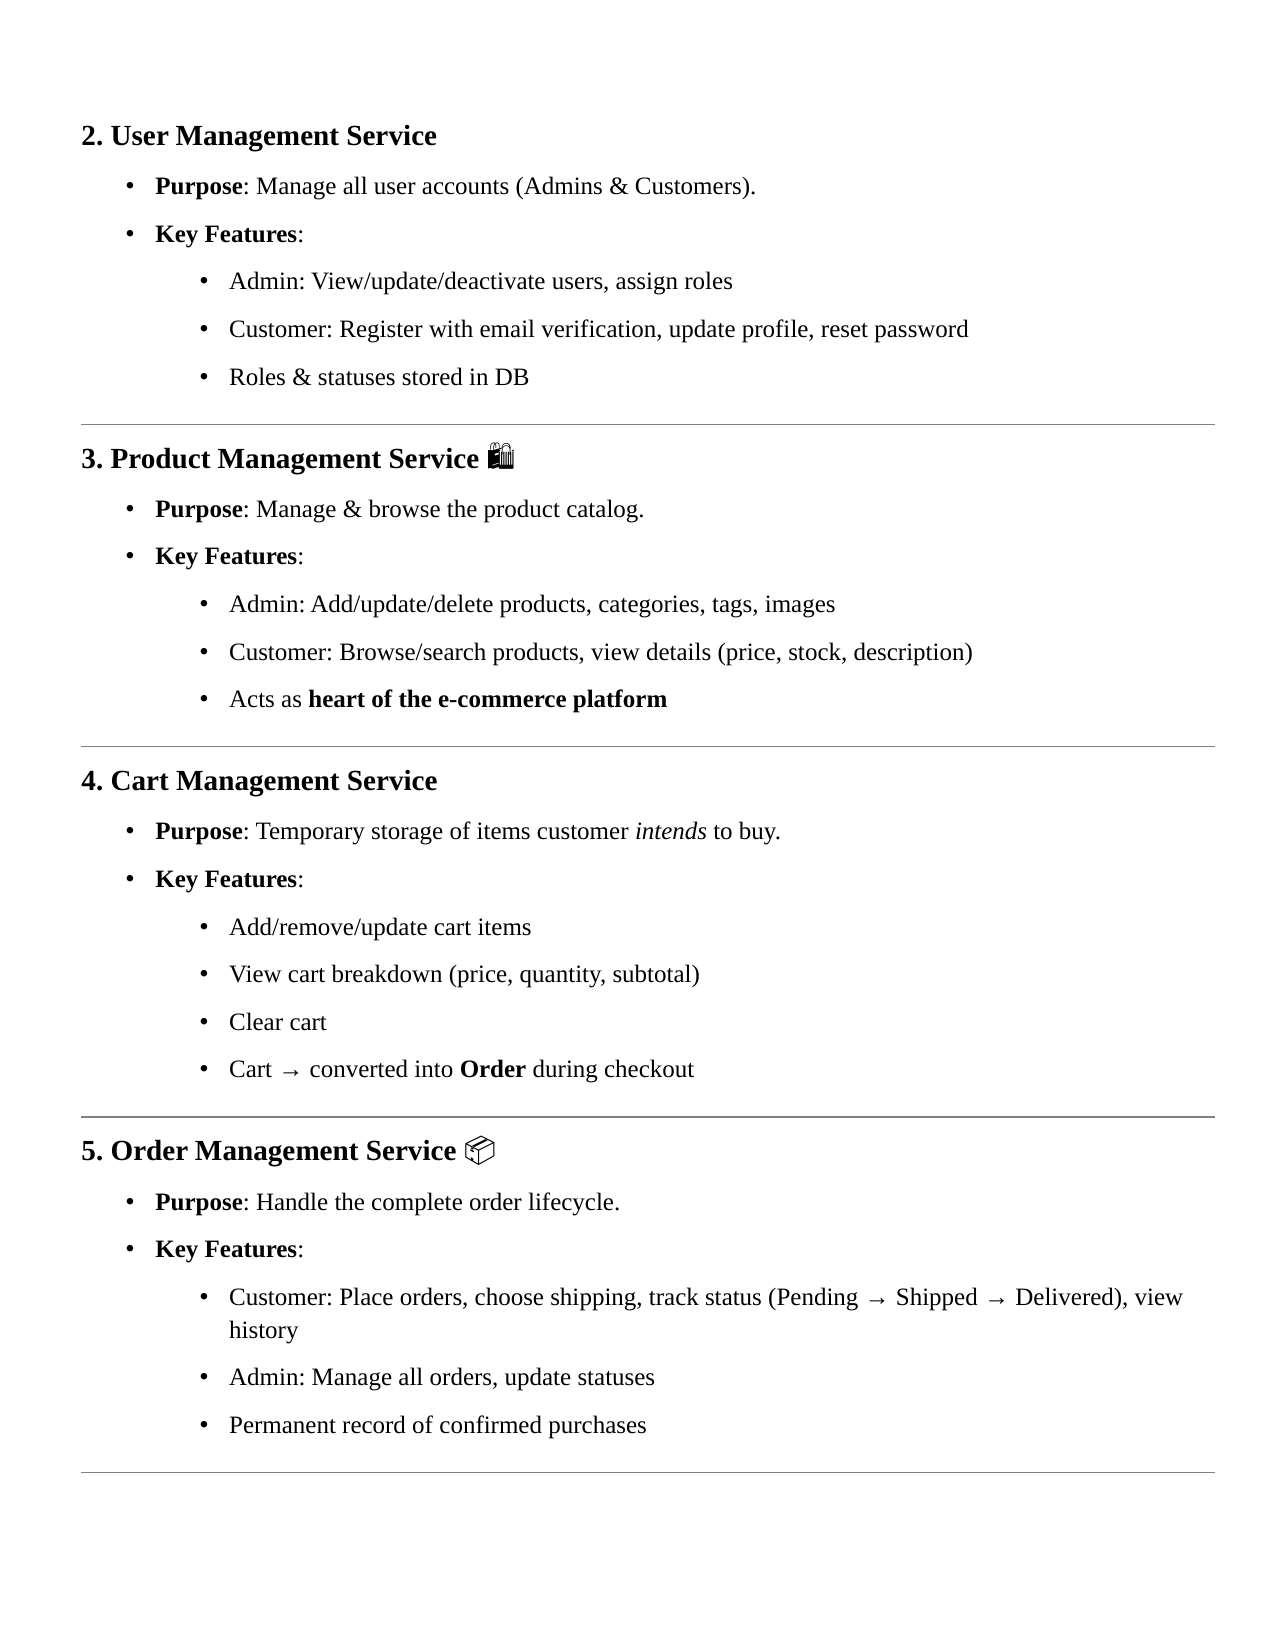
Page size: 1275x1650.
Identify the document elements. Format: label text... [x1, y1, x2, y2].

list Purpose: Manage all user accounts (Admins & Customers). [126, 171, 1215, 200]
subtitle 5. Order Management Service 📦 [81, 1133, 1215, 1167]
list Permanent record of confirmed purchases [199, 1410, 1215, 1439]
list Admin: View/update/deactivate users, assign roles [199, 266, 1215, 295]
list Roles & statuses stored in DB [199, 362, 1215, 390]
list Purpose: Handle the complete order lifecycle. [126, 1187, 1215, 1215]
list Key Features: [126, 864, 1215, 893]
subtitle 3. Product Management Service 🛍️ [81, 441, 1215, 474]
list Customer: Register with email verification, update profile, reset password [199, 314, 1215, 343]
list Purpose: Temporary storage of items customer intends to buy. [126, 816, 1215, 845]
list View cart breakdown (price, quantity, subtotal) [199, 959, 1215, 988]
list Customer: Place orders, choose shipping, track status (Pending → Shipped → Delivered), view history [199, 1282, 1215, 1344]
list Customer: Browse/search products, view details (price, stock, description) [199, 637, 1215, 665]
subtitle 4. Cart Management Service 🛒 [81, 763, 1215, 797]
list Key Features: [126, 219, 1215, 248]
list Add/remove/update cart items [199, 912, 1215, 940]
list Key Features: [126, 541, 1215, 570]
list Cart → converted into Order during checkout [199, 1054, 1215, 1083]
list Purpose: Manage & browse the product catalog. [126, 494, 1215, 523]
subtitle 2. User Management Service 👥 [81, 118, 1215, 152]
list Admin: Add/update/delete products, categories, tags, images [199, 589, 1215, 618]
list Acts as heart of the e-commerce platform [199, 684, 1215, 713]
list Clear cart [199, 1007, 1215, 1036]
list Admin: Manage all orders, update statuses [199, 1362, 1215, 1391]
list Key Features: [126, 1234, 1215, 1263]
